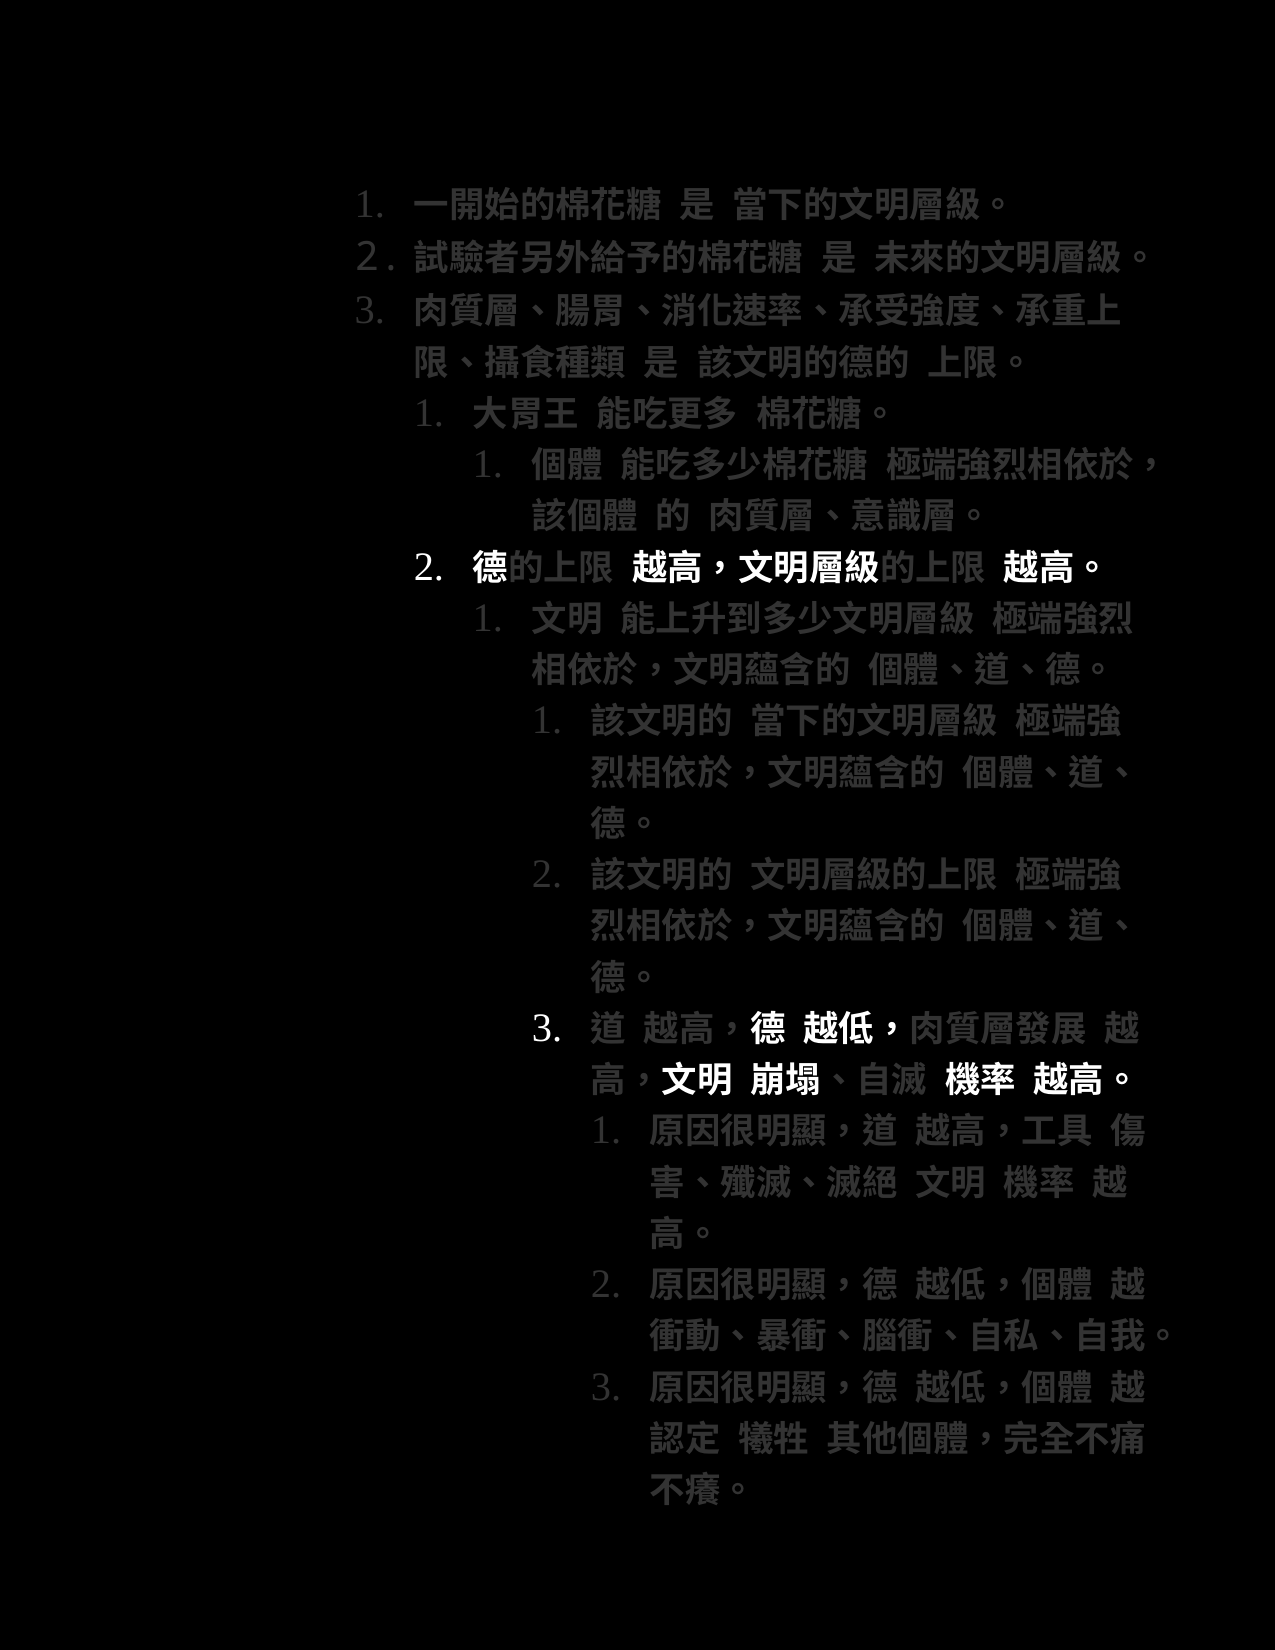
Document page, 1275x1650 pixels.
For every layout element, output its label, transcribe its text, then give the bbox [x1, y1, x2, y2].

list 原因很明顯，德 越低，個體 越 衝動、暴衝、腦衝、自私、自我。 [591, 1256, 1157, 1359]
list 道 越高，德 越低，肉質層發展 越高，文明 崩塌、自滅 機率 越高。 [532, 1000, 1157, 1103]
list 大胃王 能吃更多 棉花糖。 [413, 385, 1157, 436]
list 一開始的棉花糖 是 當下的文明層級。 [354, 176, 1157, 228]
list 該文明的 文明層級的上限 極端強烈相依於，文明蘊含的 個體、道、德。 [532, 846, 1157, 1000]
list 個體 能吃多少棉花糖 極端強烈相依於，該個體 的 肉質層、意識層。 [472, 436, 1157, 539]
list 該文明的 當下的文明層級 極端強烈相依於，文明蘊含的 個體、道、德。 [532, 693, 1157, 846]
list 原因很明顯，德 越低，個體 越認定 犧牲 其他個體，完全不痛不癢。 [591, 1359, 1157, 1513]
list 試驗者另外給予的棉花糖 是 未來的文明層級。 [354, 228, 1157, 283]
list 文明 能上升到多少文明層級 極端強烈相依於，文明蘊含的 個體、道、德。 [472, 590, 1157, 693]
list 肉質層、腸胃、消化速率、承受強度、承重上限、攝食種類 是 該文明的德的 上限。 [354, 283, 1157, 385]
list 原因很明顯，道 越高，工具 傷害、殲滅、滅絕 文明 機率 越高。 [591, 1103, 1157, 1256]
list 德的上限 越高，文明層級的上限 越高。 [413, 539, 1157, 590]
